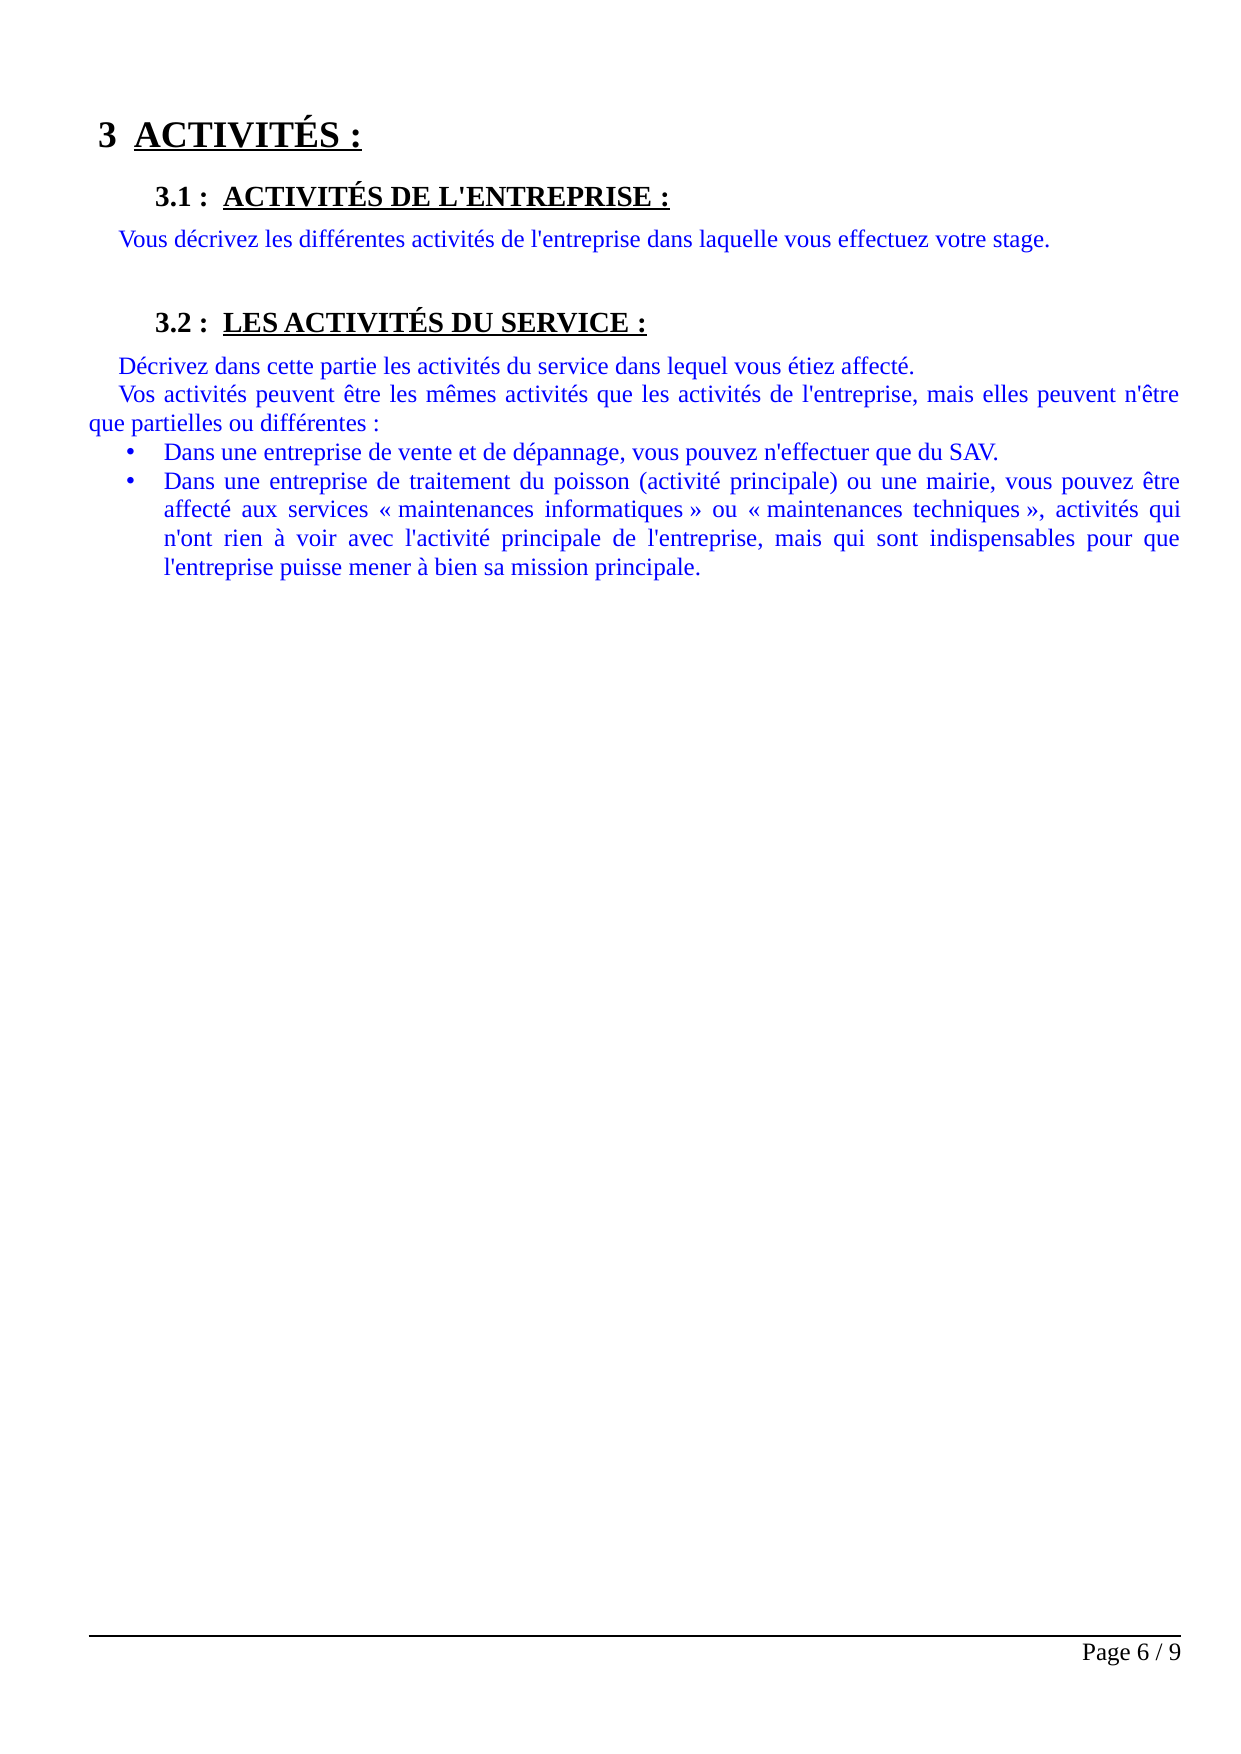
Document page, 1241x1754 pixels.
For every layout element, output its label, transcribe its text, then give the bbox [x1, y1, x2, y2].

list Dans une entreprise de traitement du poisson (activité principale) ou une mairie, vous pouvez être affecté aux services « maintenances informatiques » ou « maintenances techniques », activités qui n'ont rien à voir avec l'activité principale de l'entreprise, mais qui sont indispensables pour que l'entreprise puisse mener à bien sa mission principale. [126, 466, 1181, 581]
text Décrivez dans cette partie les activités du service dans lequel vous étiez affecté. [88, 351, 1181, 379]
subtitle Activités de l'entreprise : [148, 179, 1181, 212]
subtitle Les activités du service : [148, 305, 1181, 339]
text Vos activités peuvent être les mêmes activités que les activités de l'entreprise, mais elles peuvent n'être que partielles ou différentes : [88, 379, 1181, 437]
subtitle Activités : [88, 112, 1181, 155]
list Dans une entreprise de vente et de dépannage, vous pouvez n'effectuer que du SAV. [126, 437, 1181, 466]
text Vous décrivez les différentes activités de l'entreprise dans laquelle vous effectuez votre stage. [88, 224, 1181, 253]
